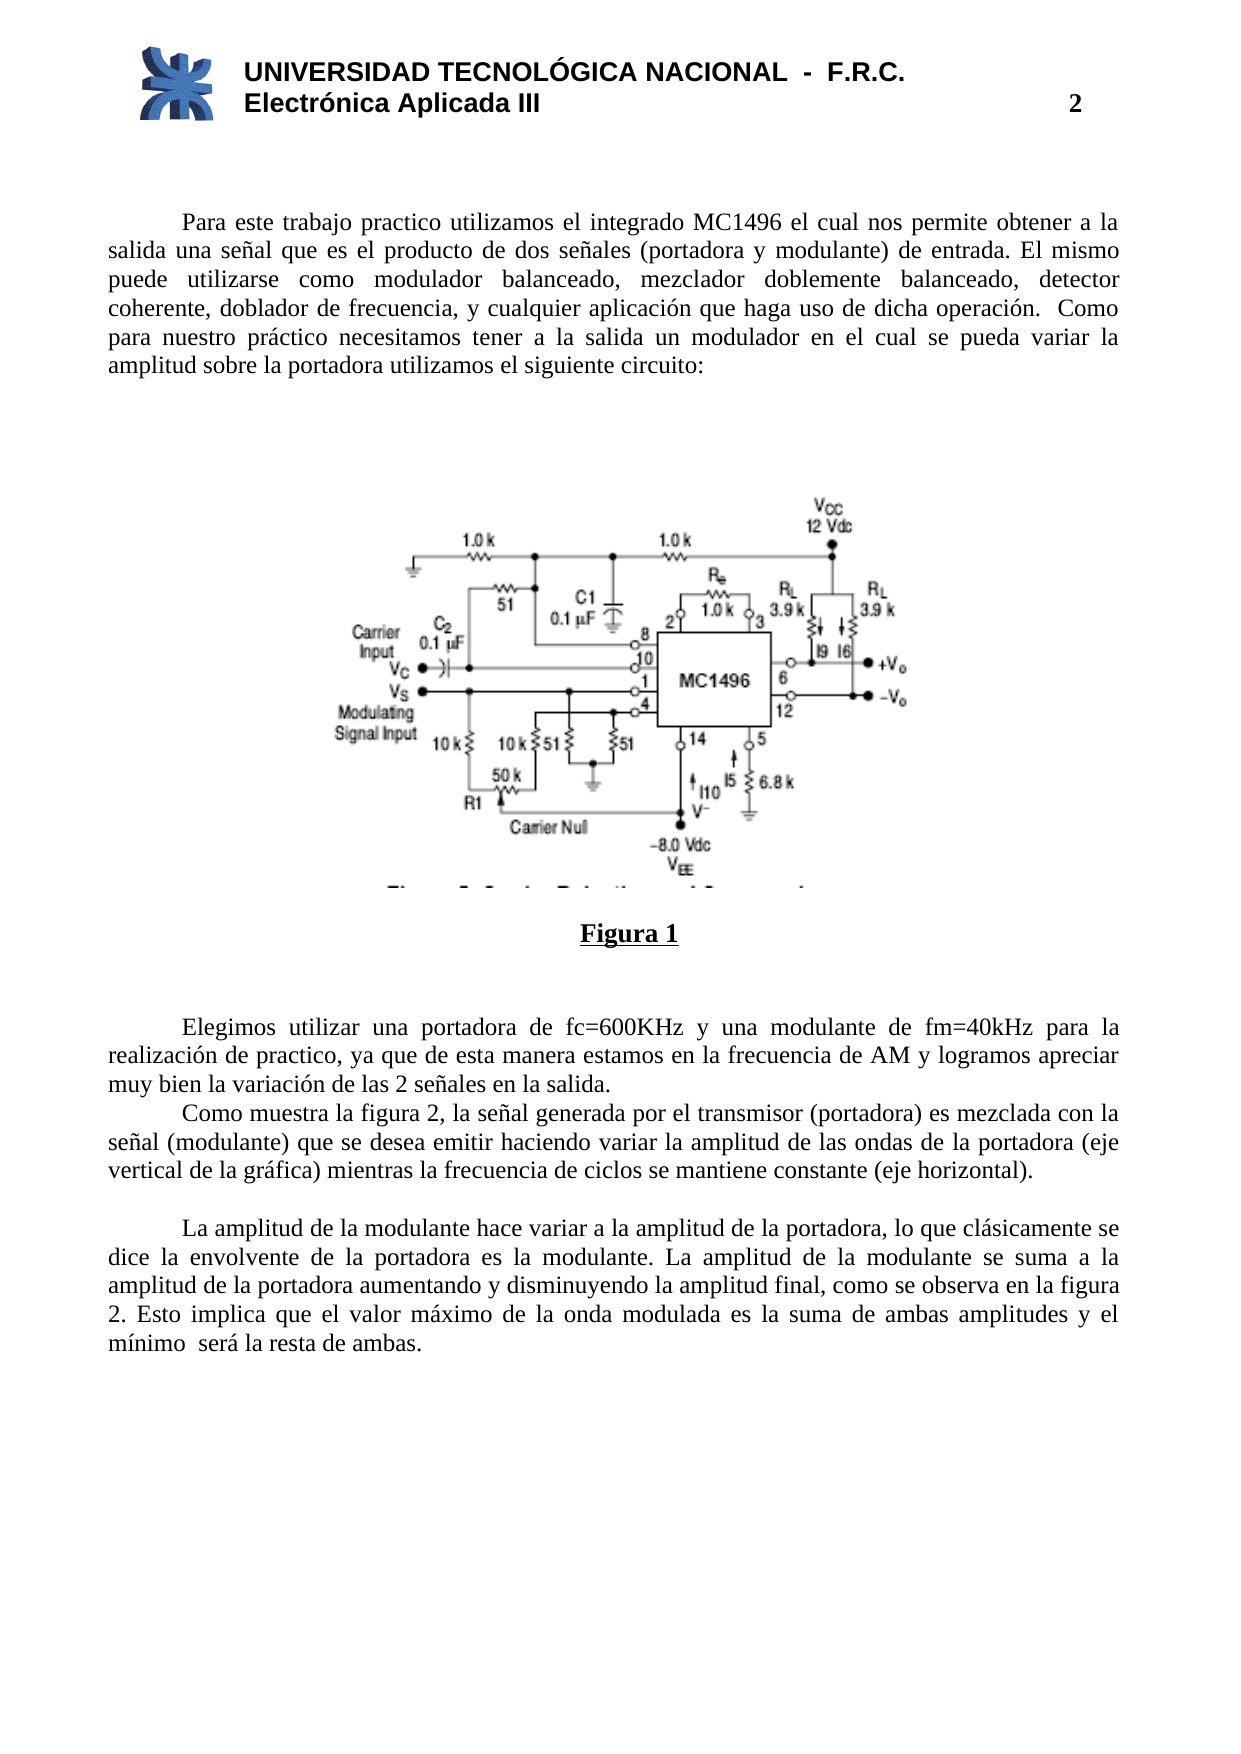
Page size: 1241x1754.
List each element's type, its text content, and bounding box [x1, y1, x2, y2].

text Elegimos utilizar una portadora de fc=600KHz y una modulante de fm=40kHz para la realización de practico, ya que de esta manera estamos en la frecuencia de AM y logramos apreciar muy bien la variación de las 2 señales en la salida. [108, 1012, 1120, 1098]
text La amplitud de la modulante hace variar a la amplitud de la portadora, lo que clásicamente se dice la envolvente de la portadora es la modulante. La amplitud de la modulante se suma a la amplitud de la portadora aumentando y disminuyendo la amplitud final, como se observa en la figura 2. Esto implica que el valor máximo de la onda modulada es la suma de ambas amplitudes y el mínimo será la resta de ambas. [108, 1213, 1120, 1357]
picture [134, 45, 215, 122]
text Para este trabajo practico utilizamos el integrado MC1496 el cual nos permite obtener a la salida una señal que es el producto de dos señales (portadora y modulante) de entrada. El mismo puede utilizarse como modulador balanceado, mezclador doblemente balanceado, detector coherente, doblador de frecuencia, y cualquier aplicación que haga uso de dicha operación. Como para nuestro práctico necesitamos tener a la salida un modulador en el cual se pueda variar la amplitud sobre la portadora utilizamos el siguiente circuito: [108, 207, 1120, 379]
text Como muestra la figura 2, la señal generada por el transmisor (portadora) es mezclada con la señal (modulante) que se desea emitir haciendo variar la amplitud de las ondas de la portadora (eje vertical de la gráfica) mientras la frecuencia de ciclos se mantiene constante (eje horizontal). [108, 1098, 1120, 1184]
